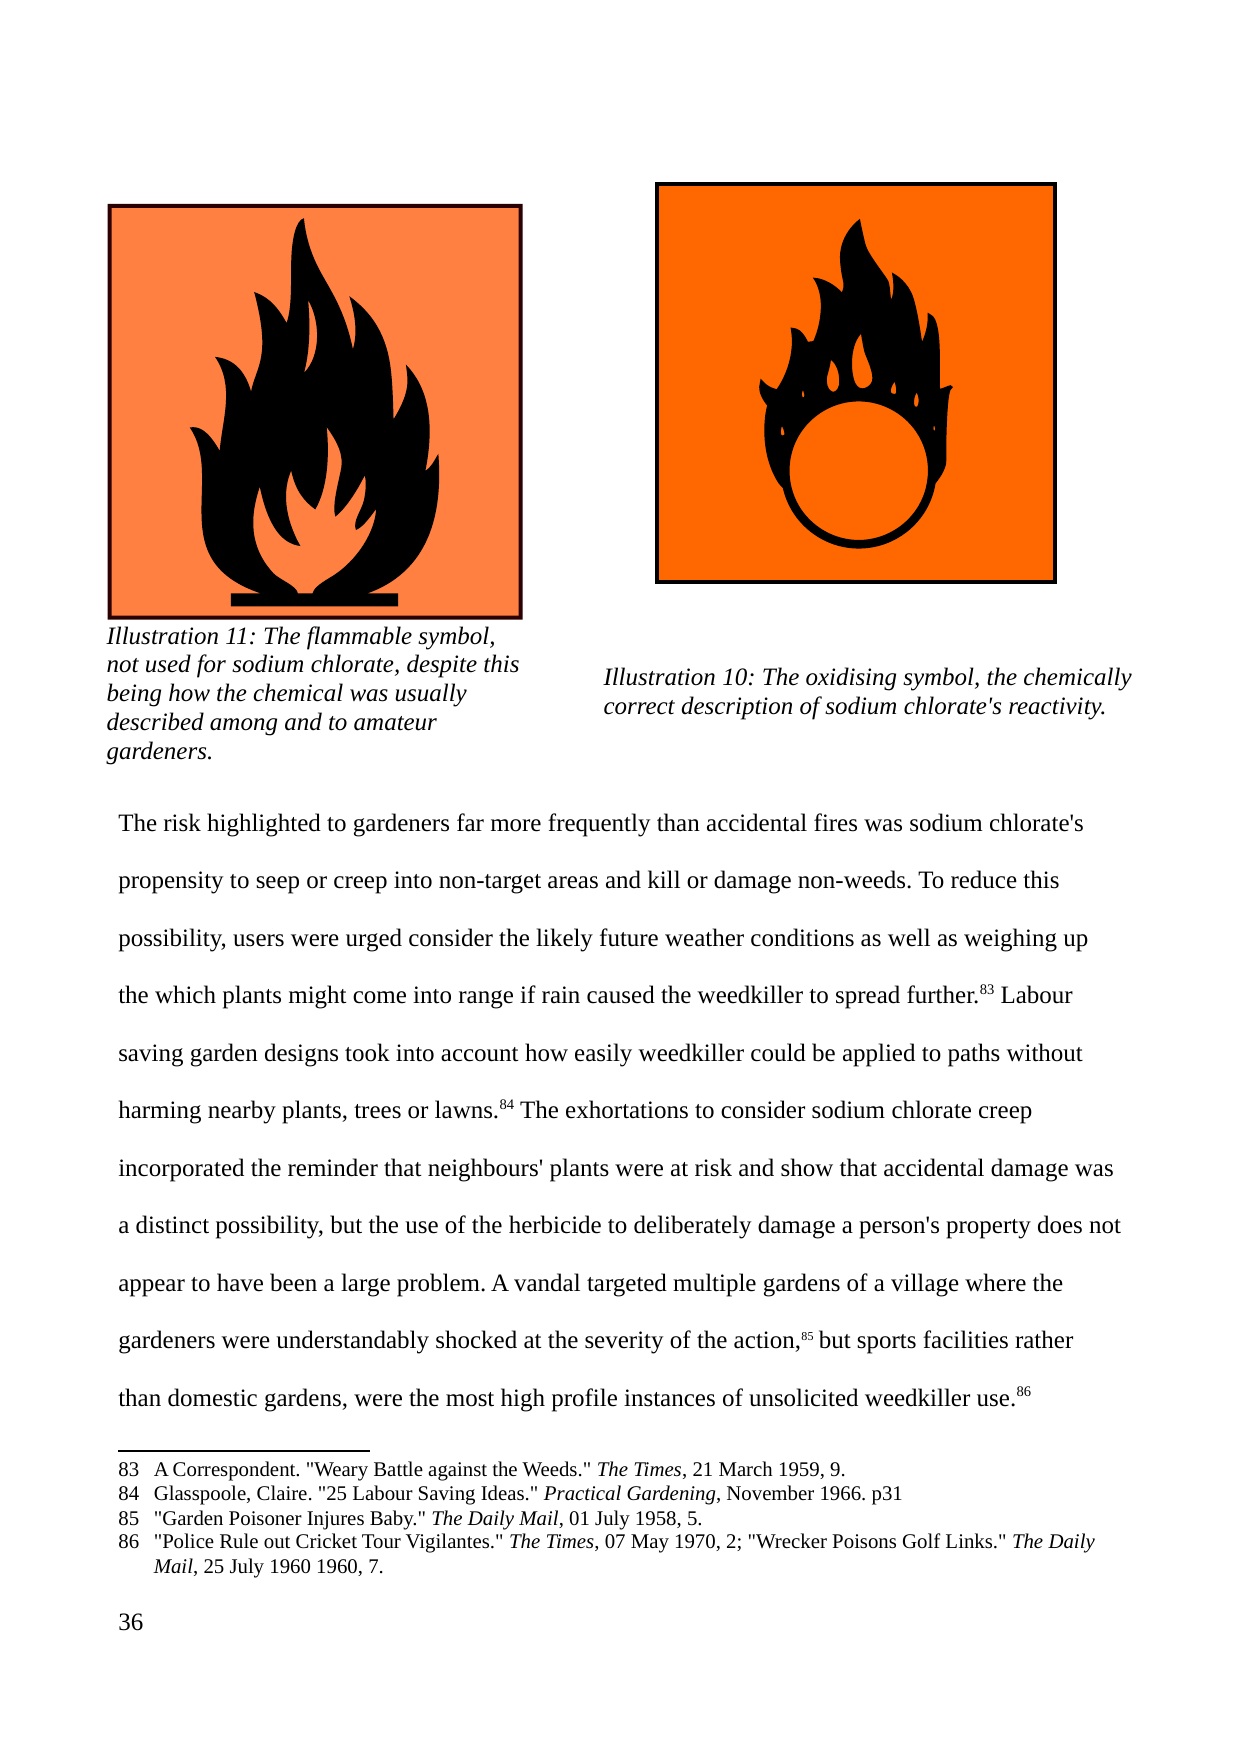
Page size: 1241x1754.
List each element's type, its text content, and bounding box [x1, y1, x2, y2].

text A Correspondent. "Weary Battle against the Weeds." The Times, 21 March 1959, 9. [118, 1457, 1122, 1481]
text "Police Rule out Cricket Tour Vigilantes." The Times, 07 May 1970, 2; "Wrecker Poisons Golf Links." The Daily Mail, 25 July 1960 1960, 7. [118, 1529, 1122, 1578]
text Glasspoole, Claire. "25 Labour Saving Ideas." Practical Gardening, November 1966. p31 [118, 1481, 1122, 1505]
text The risk highlighted to gardeners far more frequently than accidental fires was sodium chlorate's propensity to seep or creep into non-target areas and kill or damage non-weeds. To reduce this possibility, users were urged consider the likely future weather conditions as well as weighing up the which plants might come into range if rain caused the weedkiller to spread further. Labour saving garden designs took into account how easily weedkiller could be applied to paths without harming nearby plants, trees or lawns. The exhortations to consider sodium chlorate creep incorporated the reminder that neighbours' plants were at risk and show that accidental damage was a distinct possibility, but the use of the herbicide to deliberately damage a person's property does not appear to have been a large problem. A vandal targeted multiple gardens of a village where the gardeners were understandably shocked at the severity of the action, but sports facilities rather than domestic gardens, were the most high profile instances of unsolicited weedkiller use. [118, 808, 1122, 1412]
text "Garden Poisoner Injures Baby." The Daily Mail, 01 July 1958, 5. [118, 1505, 1122, 1529]
text Illustration 10: The oxidising symbol, the chemically correct description of sodium chlorate's reactivity. [603, 131, 1135, 719]
text Illustration 11: The flammable symbol, not used for sodium chlorate, despite this being how the chemical was usually described among and to amateur gardeners. [106, 203, 524, 764]
